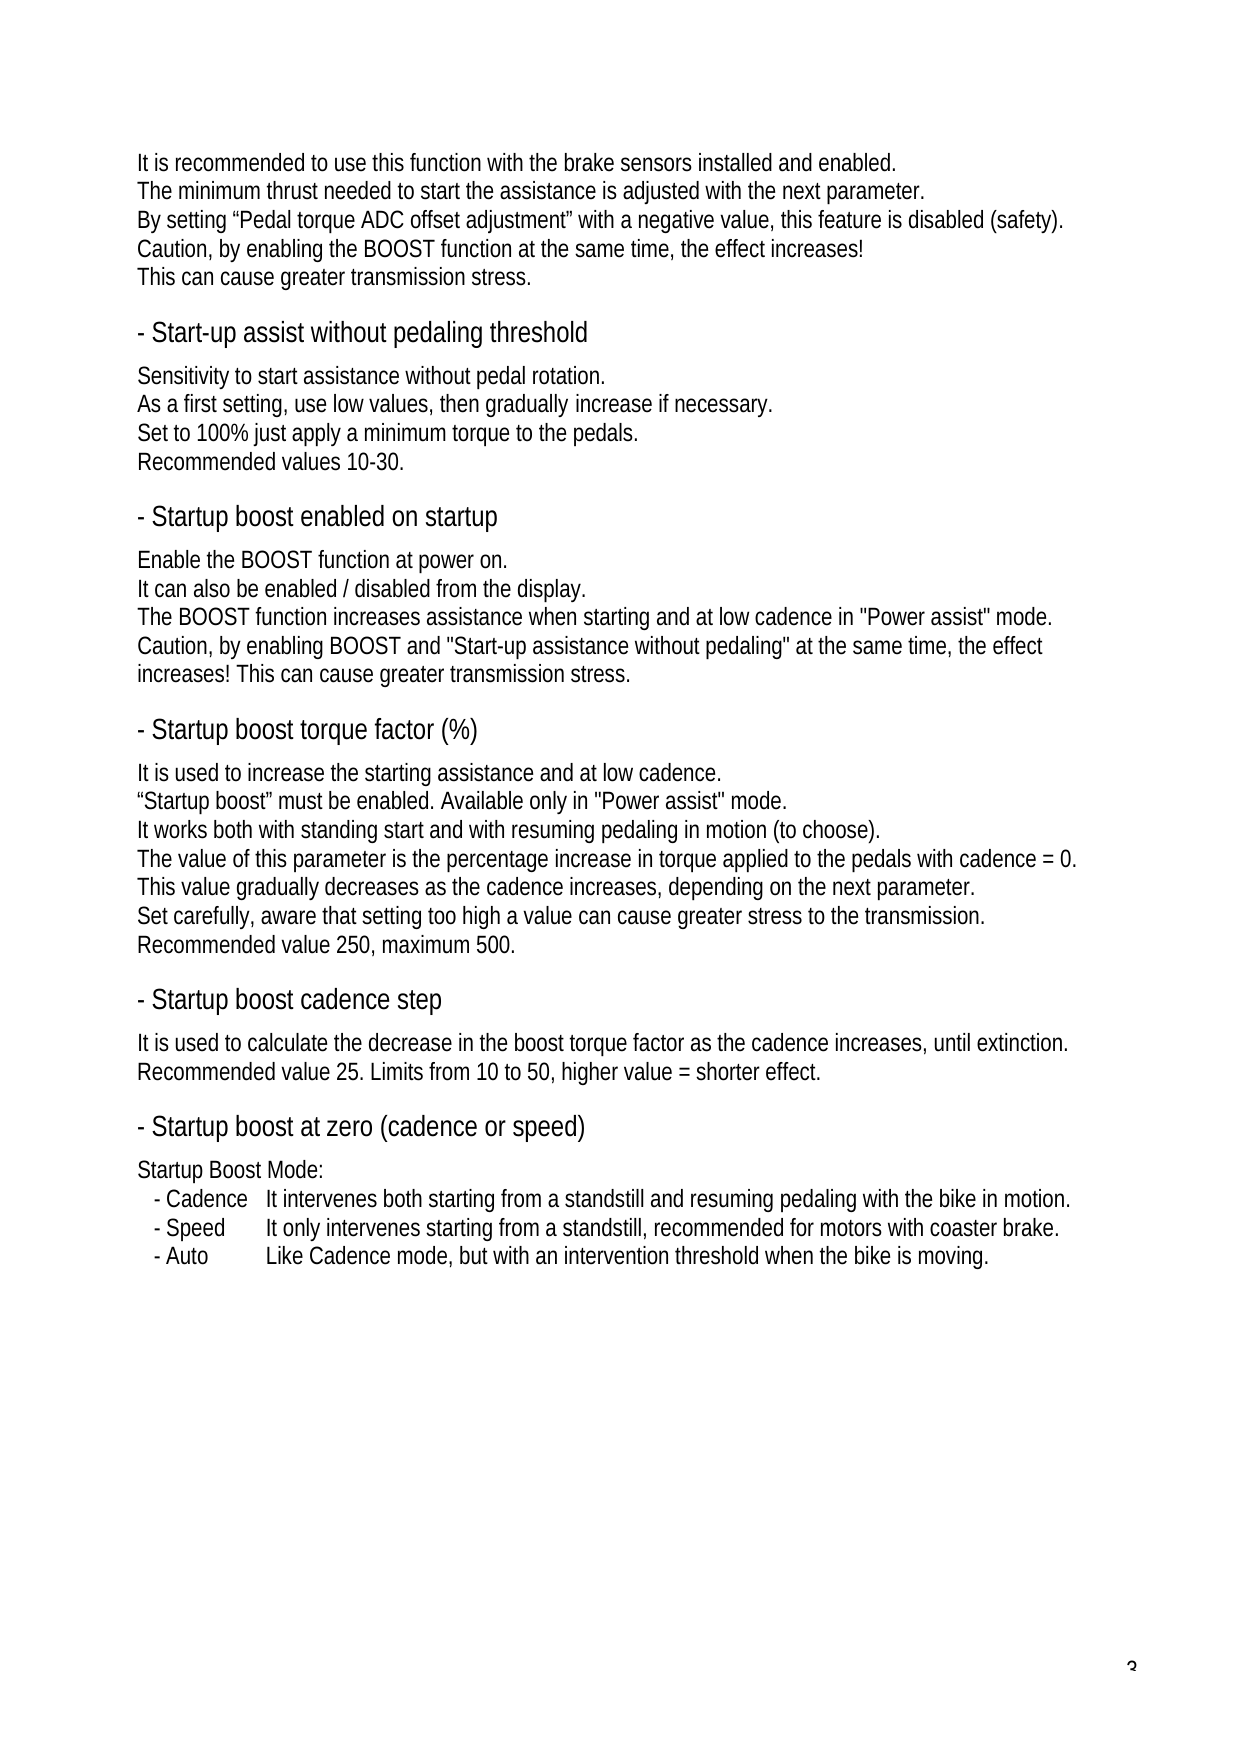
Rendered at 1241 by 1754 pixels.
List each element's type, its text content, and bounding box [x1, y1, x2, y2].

subtitle Recommended value 250, maximum 500. [137, 929, 1122, 958]
subtitle Set carefully, aware that setting too high a value can cause greater stress to the transmission. [137, 901, 1122, 929]
subtitle - Auto Like Cadence mode, but with an intervention threshold when the bike is moving. [153, 1241, 1122, 1270]
text - Start-up assist without pedaling threshold [137, 315, 1122, 348]
subtitle Recommended value 25. Limits from 10 to 50, higher value = shorter effect. [137, 1057, 1122, 1085]
subtitle Startup Boost Mode: [137, 1155, 1122, 1184]
subtitle This value gradually decreases as the cadence increases, depending on the next parameter. [137, 872, 1122, 901]
subtitle - Speed It only intervenes starting from a standstill, recommended for motors with coaster brake. [153, 1213, 1122, 1241]
subtitle - Startup boost cadence step [137, 982, 1122, 1016]
subtitle - Startup boost torque factor (%) [137, 712, 1122, 745]
subtitle The value of this parameter is the percentage increase in torque applied to the pedals with cadence = 0. [137, 844, 1122, 872]
subtitle - Cadence It intervenes both starting from a standstill and resuming pedaling with the bike in motion. [153, 1184, 1122, 1213]
subtitle It is used to increase the starting assistance and at low cadence. [137, 758, 1122, 786]
subtitle “Startup boost” must be enabled. Available only in "Power assist" mode. [137, 786, 1122, 815]
text Set to 100% just apply a minimum torque to the pedals. [137, 418, 1122, 447]
text It can also be enabled / disabled from the display. [137, 573, 1122, 602]
text Recommended values 10-30. [137, 447, 1122, 475]
text Caution, by enabling BOOST and "Start-up assistance without pedaling" at the same time, the effect increases! This can cause greater transmission stress. [137, 631, 1122, 688]
text The BOOST function increases assistance when starting and at low cadence in "Power assist" mode. [137, 602, 1122, 631]
text Enable the BOOST function at power on. [137, 545, 1122, 573]
text By setting “Pedal torque ADC offset adjustment” with a negative value, this feature is disabled (safety). [137, 205, 1122, 233]
text It is recommended to use this function with the brake sensors installed and enabled. [137, 148, 1122, 176]
subtitle It works both with standing start and with resuming pedaling in motion (to choose). [137, 815, 1122, 844]
text This can cause greater transmission stress. [137, 262, 1122, 291]
subtitle It is used to calculate the decrease in the boost torque factor as the cadence increases, until extinction. [137, 1028, 1122, 1057]
text - Startup boost enabled on startup [137, 499, 1122, 532]
text Caution, by enabling the BOOST function at the same time, the effect increases! [137, 233, 1122, 262]
subtitle - Startup boost at zero (cadence or speed) [137, 1109, 1122, 1143]
text The minimum thrust needed to start the assistance is adjusted with the next parameter. [137, 176, 1122, 205]
text Sensitivity to start assistance without pedal rotation. [137, 361, 1122, 389]
text As a first setting, use low values, then gradually increase if necessary. [137, 389, 1122, 418]
